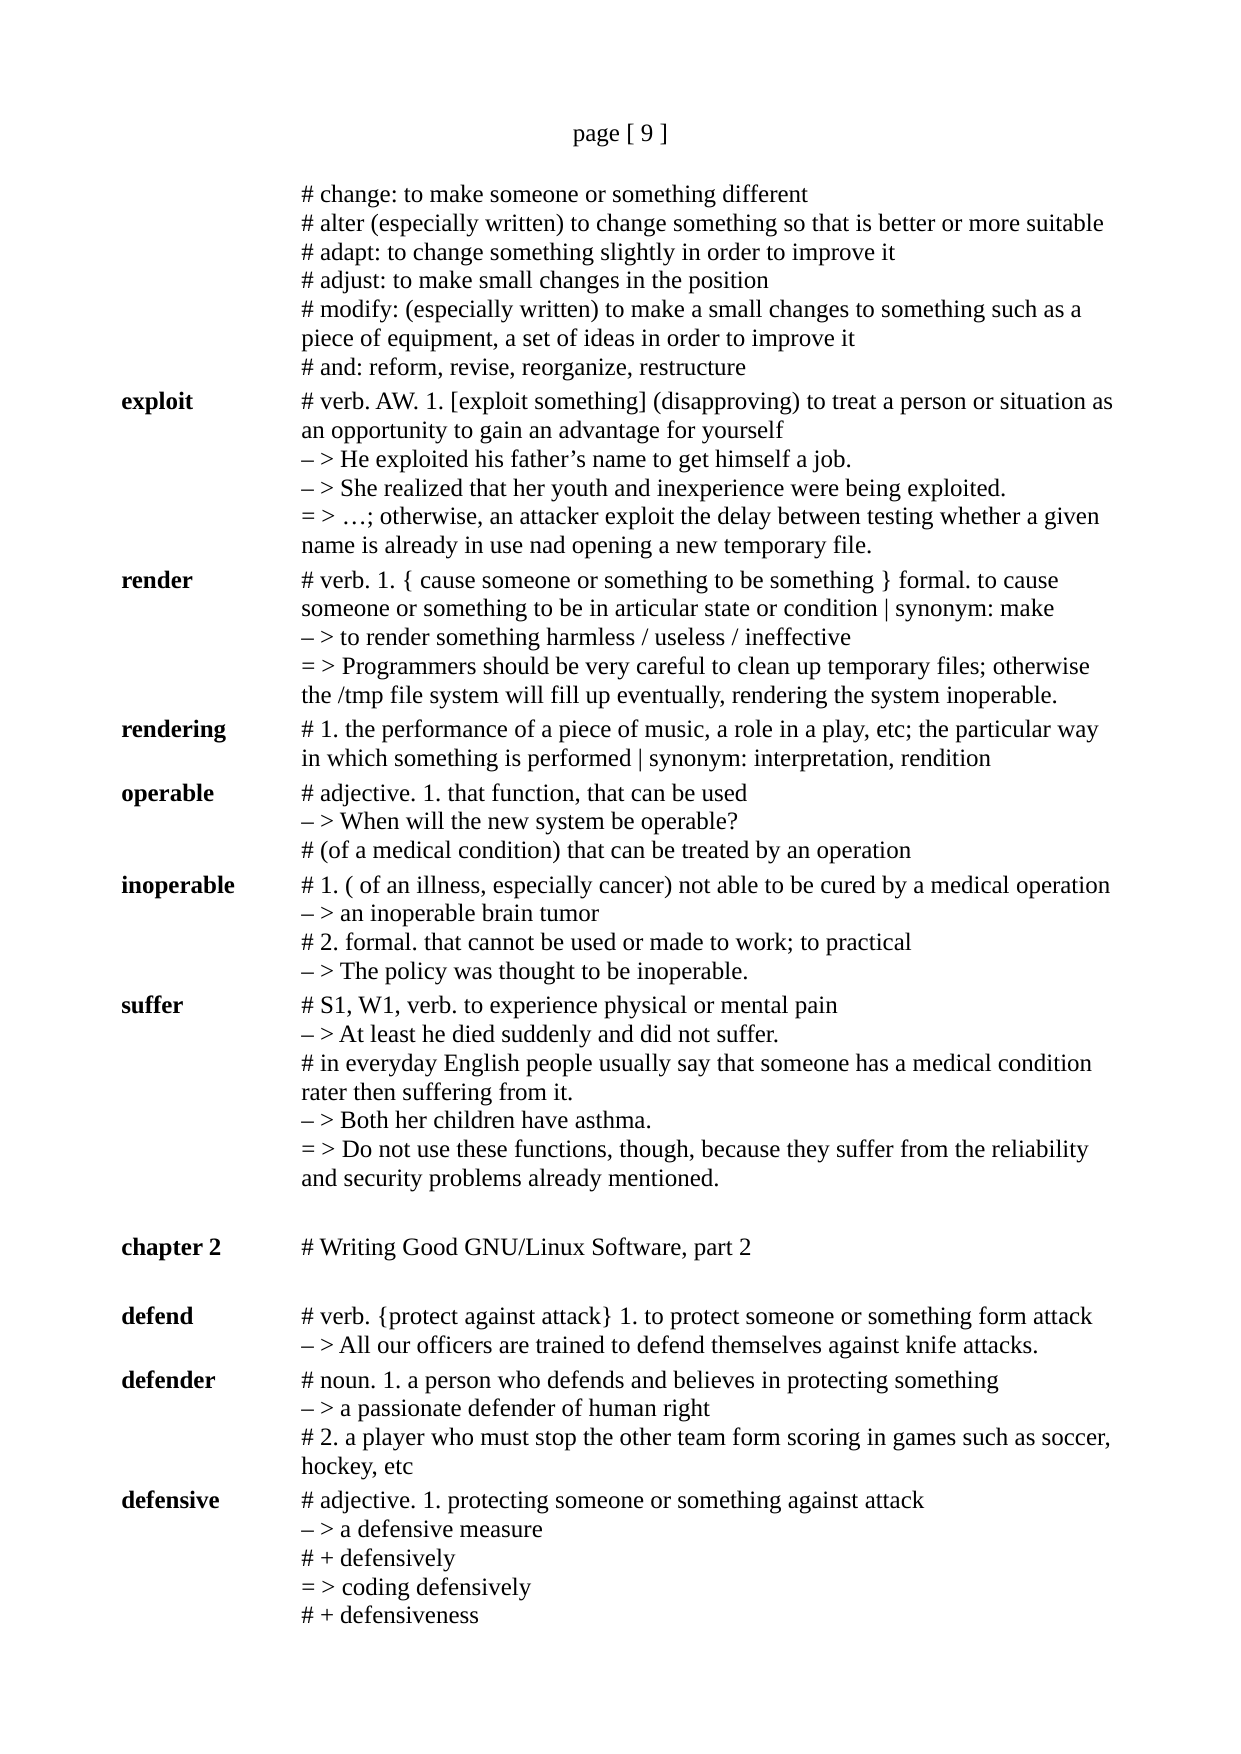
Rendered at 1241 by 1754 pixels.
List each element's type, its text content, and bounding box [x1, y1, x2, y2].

table_cell [118, 1195, 298, 1229]
table_cell [298, 1264, 1122, 1298]
table_cell operable [118, 775, 298, 867]
table_cell defend [118, 1299, 298, 1362]
table_cell # change: to make someone or something different # alter (especially written) to change something so that is better or more suitable # adapt: to change something slightly in order to improve it # adjust: to make small changes in the position # modify: (especially written) to make a small changes to something such as a piece of equipment, a set of ideas in order to improve it # and: reform, revise, reorganize, restructure [298, 176, 1122, 383]
table_cell # 1. ( of an illness, especially cancer) not able to be cured by a medical operation – > an inoperable brain tumor # 2. formal. that cannot be used or made to work; to practical – > The policy was thought to be inoperable. [298, 867, 1122, 988]
table_cell # verb. {protect against attack} 1. to protect someone or something form attack – > All our officers are trained to defend themselves against knife attacks. [298, 1299, 1122, 1362]
table_cell # verb. 1. { cause someone or something to be something } formal. to cause someone or something to be in articular state or condition | synonym: make – > to render something harmless / useless / ineffective = > Programmers should be very careful to clean up temporary files; otherwise the /tmp file system will fill up eventually, rendering the system inoperable. [298, 562, 1122, 711]
table_cell # noun. 1. a person who defends and believes in protecting something – > a passionate defender of human right # 2. a player who must stop the other team form scoring in games such as soccer, hockey, etc [298, 1362, 1122, 1483]
table_cell [298, 1195, 1122, 1229]
table_cell # 1. the performance of a piece of music, a role in a play, etc; the particular way in which something is performed | synonym: interpretation, rendition [298, 711, 1122, 775]
table_cell inoperable [118, 867, 298, 988]
table_cell defensive [118, 1483, 298, 1632]
table_cell chapter 2 [118, 1229, 298, 1264]
table_cell # S1, W1, verb. to experience physical or mental pain – > At least he died suddenly and did not suffer. # in everyday English people usually say that someone has a medical condition rater then suffering from it. – > Both her children have asthma. = > Do not use these functions, though, because they suffer from the reliability and security problems already mentioned. [298, 988, 1122, 1195]
table_cell # verb. AW. 1. [exploit something] (disapproving) to treat a person or situation as an opportunity to gain an advantage for yourself – > He exploited his father’s name to get himself a job. – > She realized that her youth and inexperience were being exploited. = > …; otherwise, an attacker exploit the delay between testing whether a given name is already in use nad opening a new temporary file. [298, 384, 1122, 562]
table_cell # adjective. 1. protecting someone or something against attack – > a defensive measure # + defensively = > coding defensively # + defensiveness [298, 1483, 1122, 1632]
table_cell render [118, 562, 298, 711]
table_cell defender [118, 1362, 298, 1483]
table_cell [118, 1264, 298, 1298]
table_cell exploit [118, 384, 298, 562]
table_cell [118, 176, 298, 383]
table_cell suffer [118, 988, 298, 1195]
table_cell # Writing Good GNU/Linux Software, part 2 [298, 1229, 1122, 1264]
table_cell # adjective. 1. that function, that can be used – > When will the new system be operable? # (of a medical condition) that can be treated by an operation [298, 775, 1122, 867]
table_cell rendering [118, 711, 298, 775]
